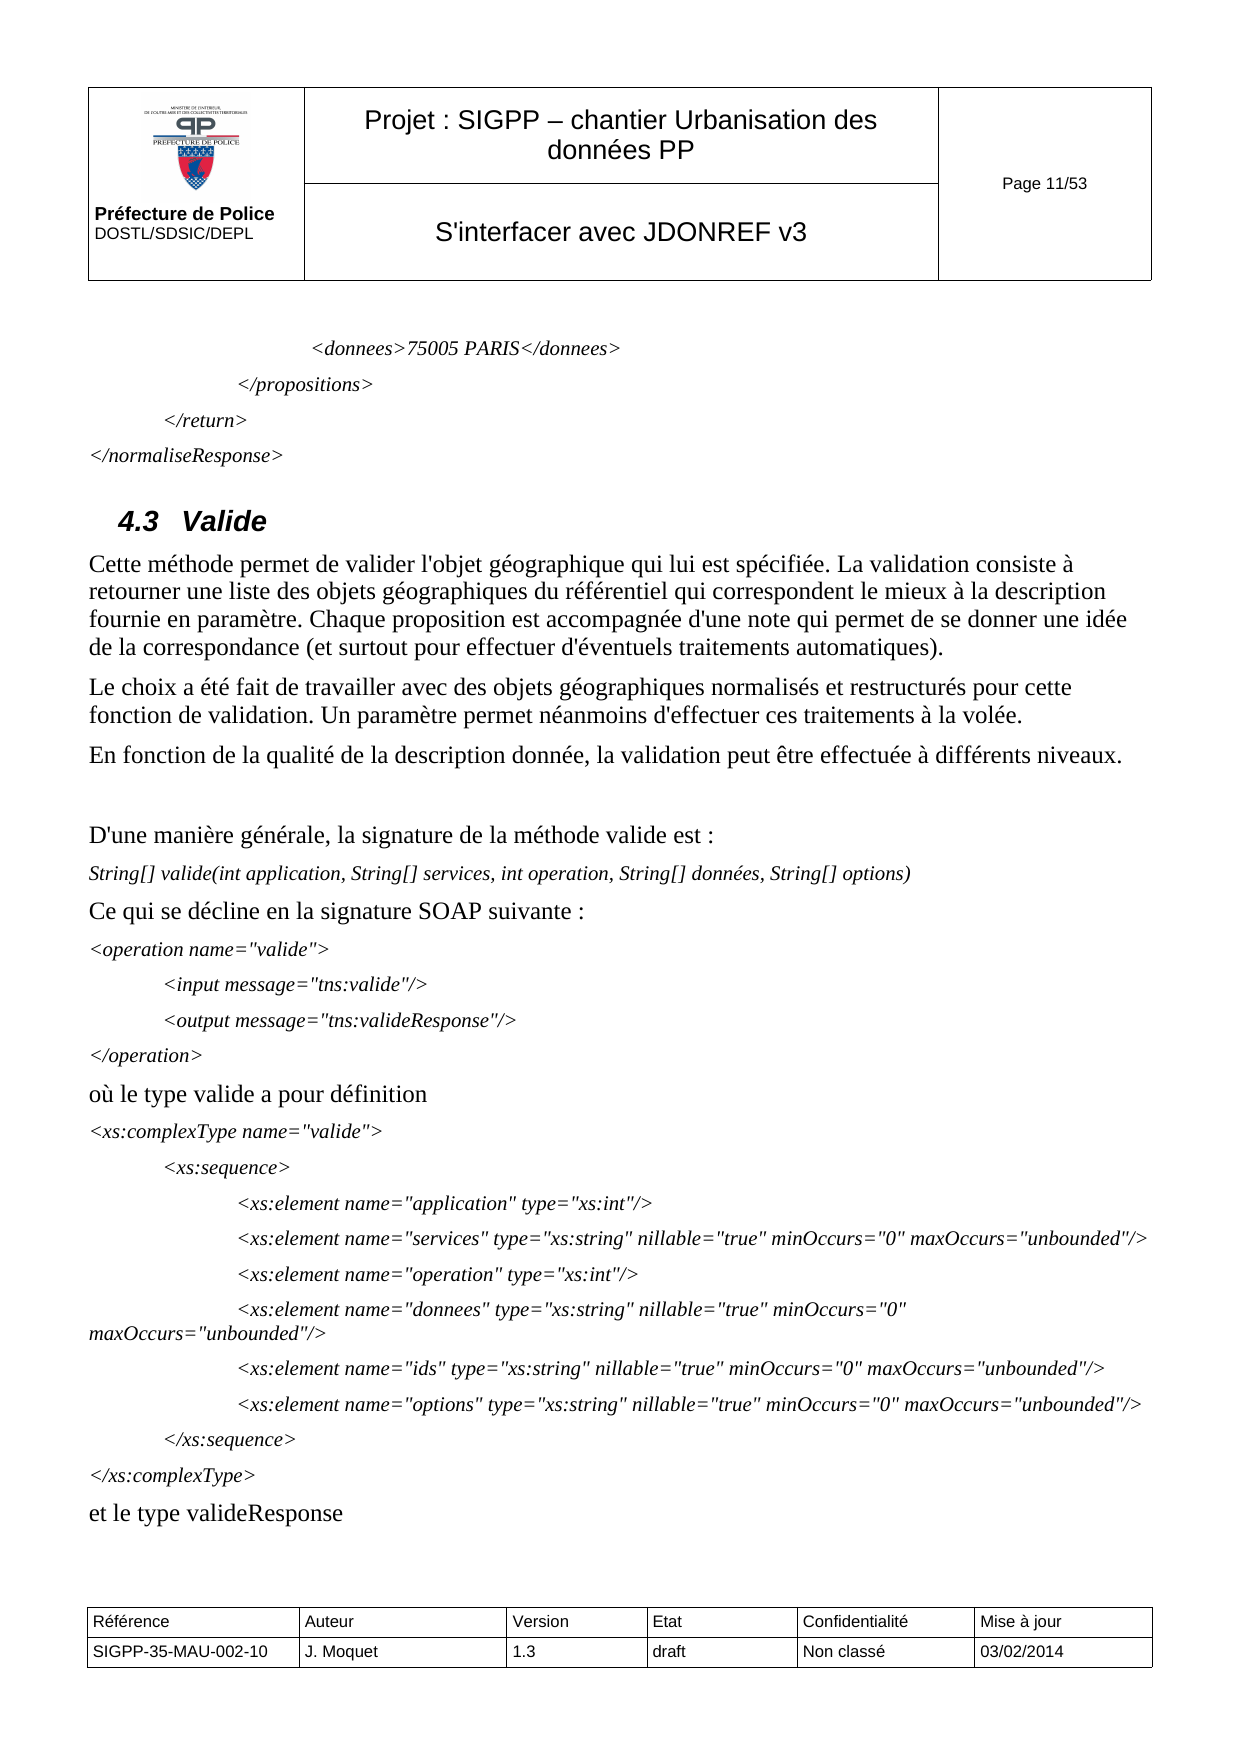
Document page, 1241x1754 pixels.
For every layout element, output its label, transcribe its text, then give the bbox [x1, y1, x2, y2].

text </xs:complexType> [88, 1464, 1152, 1487]
text <output message="tns:valideResponse"/> [88, 1009, 1152, 1032]
text Le choix a été fait de travailler avec des objets géographiques normalisés et restructurés pour cette fonction de validation. Un paramètre permet néanmoins d'effectuer ces traitements à la volée. [88, 673, 1152, 728]
text </xs:sequence> [88, 1428, 1152, 1451]
text <xs:complexType name="valide"> [88, 1120, 1152, 1143]
text En fonction de la qualité de la description donnée, la validation peut être effectuée à différents niveaux. [88, 741, 1152, 769]
text <donnees>75005 PARIS</donnees> [88, 337, 1152, 360]
text <xs:element name="operation" type="xs:int"/> [88, 1263, 1152, 1286]
picture [141, 92, 252, 203]
text String[] valide(int application, String[] services, int operation, String[] données, String[] options) [88, 862, 1152, 885]
text <xs:element name="ids" type="xs:string" nillable="true" minOccurs="0" maxOccurs="unbounded"/> [88, 1357, 1152, 1380]
text Cette méthode permet de valider l'objet géographique qui lui est spécifiée. La validation consiste à retourner une liste des objets géographiques du référentiel qui correspondent le mieux à la description fournie en paramètre. Chaque proposition est accompagnée d'une note qui permet de se donner une idée de la correspondance (et surtout pour effectuer d'éventuels traitements automatiques). [88, 550, 1152, 661]
subtitle Valide [118, 505, 1152, 537]
text <operation name="valide"> [88, 937, 1152, 961]
text Ce qui se décline en la signature SOAP suivante : [88, 897, 1152, 925]
text </operation> [88, 1044, 1152, 1067]
text D'une manière générale, la signature de la méthode valide est : [88, 821, 1152, 849]
text et le type valideResponse [88, 1499, 1152, 1527]
text </return> [88, 408, 1152, 432]
text <input message="tns:valide"/> [88, 973, 1152, 996]
text </propositions> [88, 373, 1152, 396]
text <xs:element name="application" type="xs:int"/> [88, 1191, 1152, 1214]
text <xs:element name="options" type="xs:string" nillable="true" minOccurs="0" maxOccurs="unbounded"/> [88, 1393, 1152, 1416]
text <xs:element name="donnees" type="xs:string" nillable="true" minOccurs="0" maxOccurs="unbounded"/> [88, 1298, 1152, 1344]
text <xs:sequence> [88, 1156, 1152, 1179]
text où le type valide a pour définition [88, 1080, 1152, 1108]
text <xs:element name="services" type="xs:string" nillable="true" minOccurs="0" maxOccurs="unbounded"/> [88, 1227, 1152, 1250]
text </normaliseResponse> [88, 444, 1152, 467]
